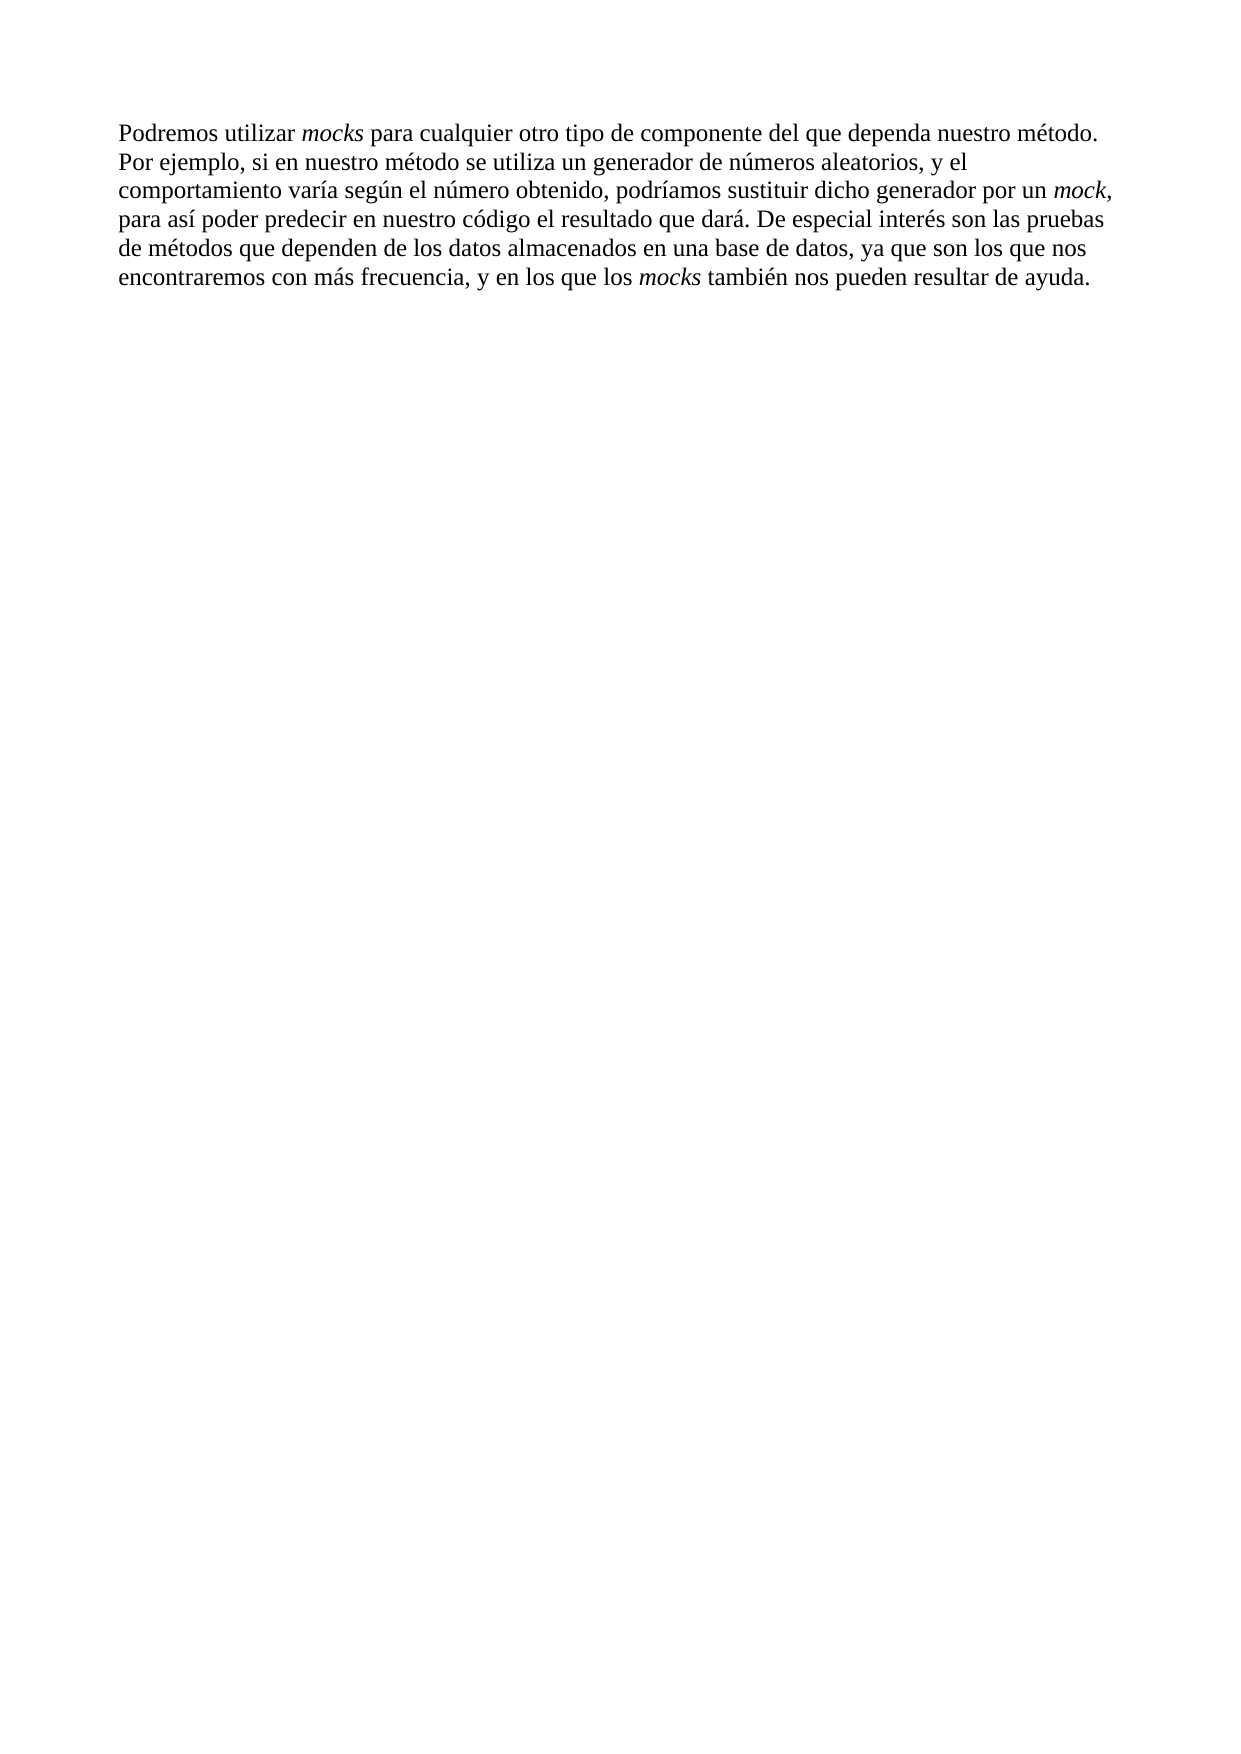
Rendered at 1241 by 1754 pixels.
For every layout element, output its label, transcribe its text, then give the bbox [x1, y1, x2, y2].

text Podremos utilizar mocks para cualquier otro tipo de componente del que dependa nuestro método. Por ejemplo, si en nuestro método se utiliza un generador de números aleatorios, y el comportamiento varía según el número obtenido, podríamos sustituir dicho generador por un mock, para así poder predecir en nuestro código el resultado que dará. De especial interés son las pruebas de métodos que dependen de los datos almacenados en una base de datos, ya que son los que nos encontraremos con más frecuencia, y en los que los mocks también nos pueden resultar de ayuda. [118, 118, 1122, 291]
